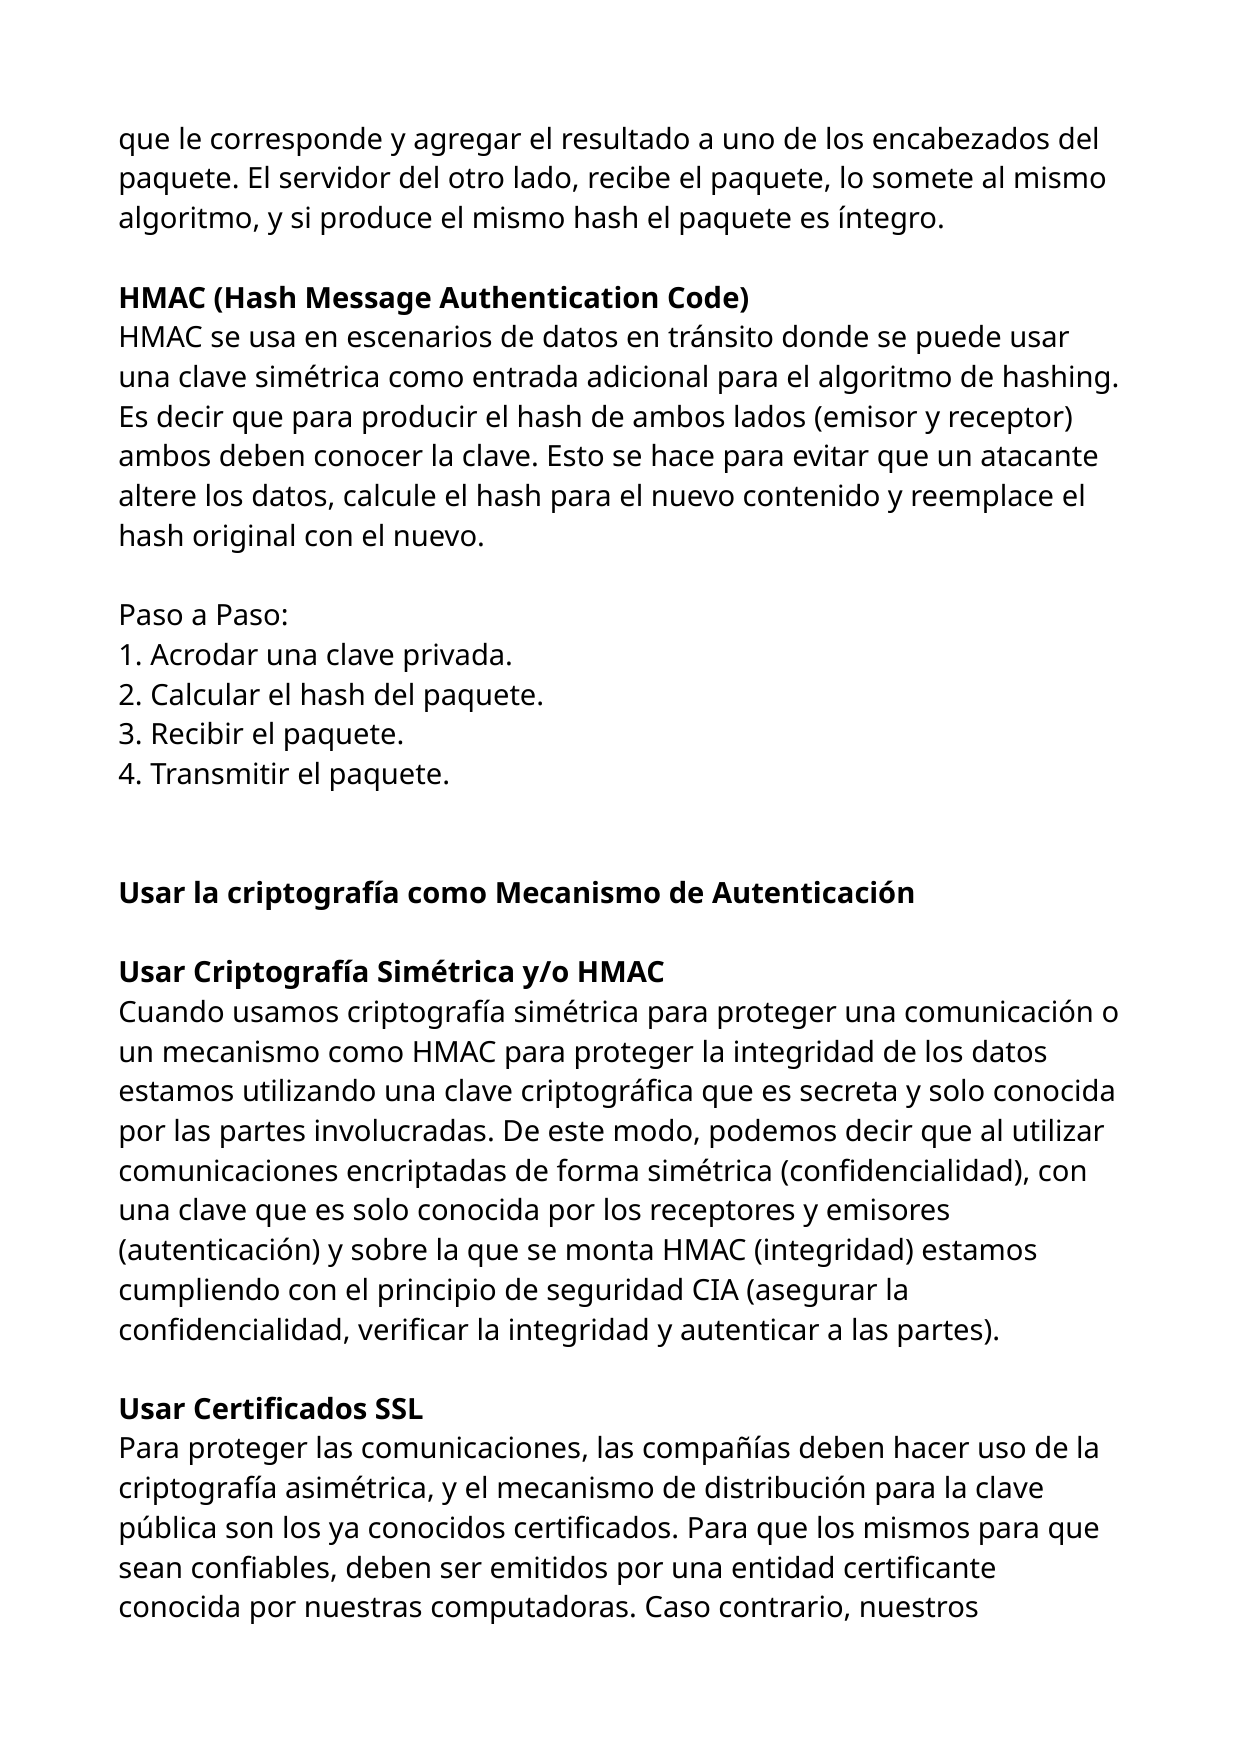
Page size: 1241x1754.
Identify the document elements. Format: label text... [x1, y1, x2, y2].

text Usar Certificados SSL [118, 1388, 1122, 1428]
text Paso a Paso: [118, 594, 1122, 634]
text 1. Acrodar una clave privada. [118, 634, 1122, 674]
text HMAC (Hash Message Authentication Code) [118, 277, 1122, 317]
text que le corresponde y agregar el resultado a uno de los encabezados del paquete. El servidor del otro lado, recibe el paquete, lo somete al mismo algoritmo, y si produce el mismo hash el paquete es íntegro. [118, 118, 1122, 237]
text Cuando usamos criptografía simétrica para proteger una comunicación o un mecanismo como HMAC para proteger la integridad de los datos estamos utilizando una clave criptográfica que es secreta y solo conocida por las partes involucradas. De este modo, podemos decir que al utilizar comunicaciones encriptadas de forma simétrica (confidencialidad), con una clave que es solo conocida por los receptores y emisores (autenticación) y sobre la que se monta HMAC (integridad) estamos cumpliendo con el principio de seguridad CIA (asegurar la confidencialidad, verificar la integridad y autenticar a las partes). [118, 991, 1122, 1348]
text Para proteger las comunicaciones, las compañías deben hacer uso de la criptografía asimétrica, y el mecanismo de distribución para la clave pública son los ya conocidos certificados. Para que los mismos para que sean confiables, deben ser emitidos por una entidad certificante conocida por nuestras computadoras. Caso contrario, nuestros [118, 1428, 1122, 1626]
text Usar Criptografía Simétrica y/o HMAC [118, 952, 1122, 991]
text Usar la criptografía como Mecanismo de Autenticación [118, 872, 1122, 912]
text HMAC se usa en escenarios de datos en tránsito donde se puede usar una clave simétrica como entrada adicional para el algoritmo de hashing. Es decir que para producir el hash de ambos lados (emisor y receptor) ambos deben conocer la clave. Esto se hace para evitar que un atacante altere los datos, calcule el hash para el nuevo contenido y reemplace el hash original con el nuevo. [118, 317, 1122, 555]
text 3. Recibir el paquete. [118, 713, 1122, 753]
text 4. Transmitir el paquete. [118, 753, 1122, 793]
text 2. Calcular el hash del paquete. [118, 674, 1122, 713]
